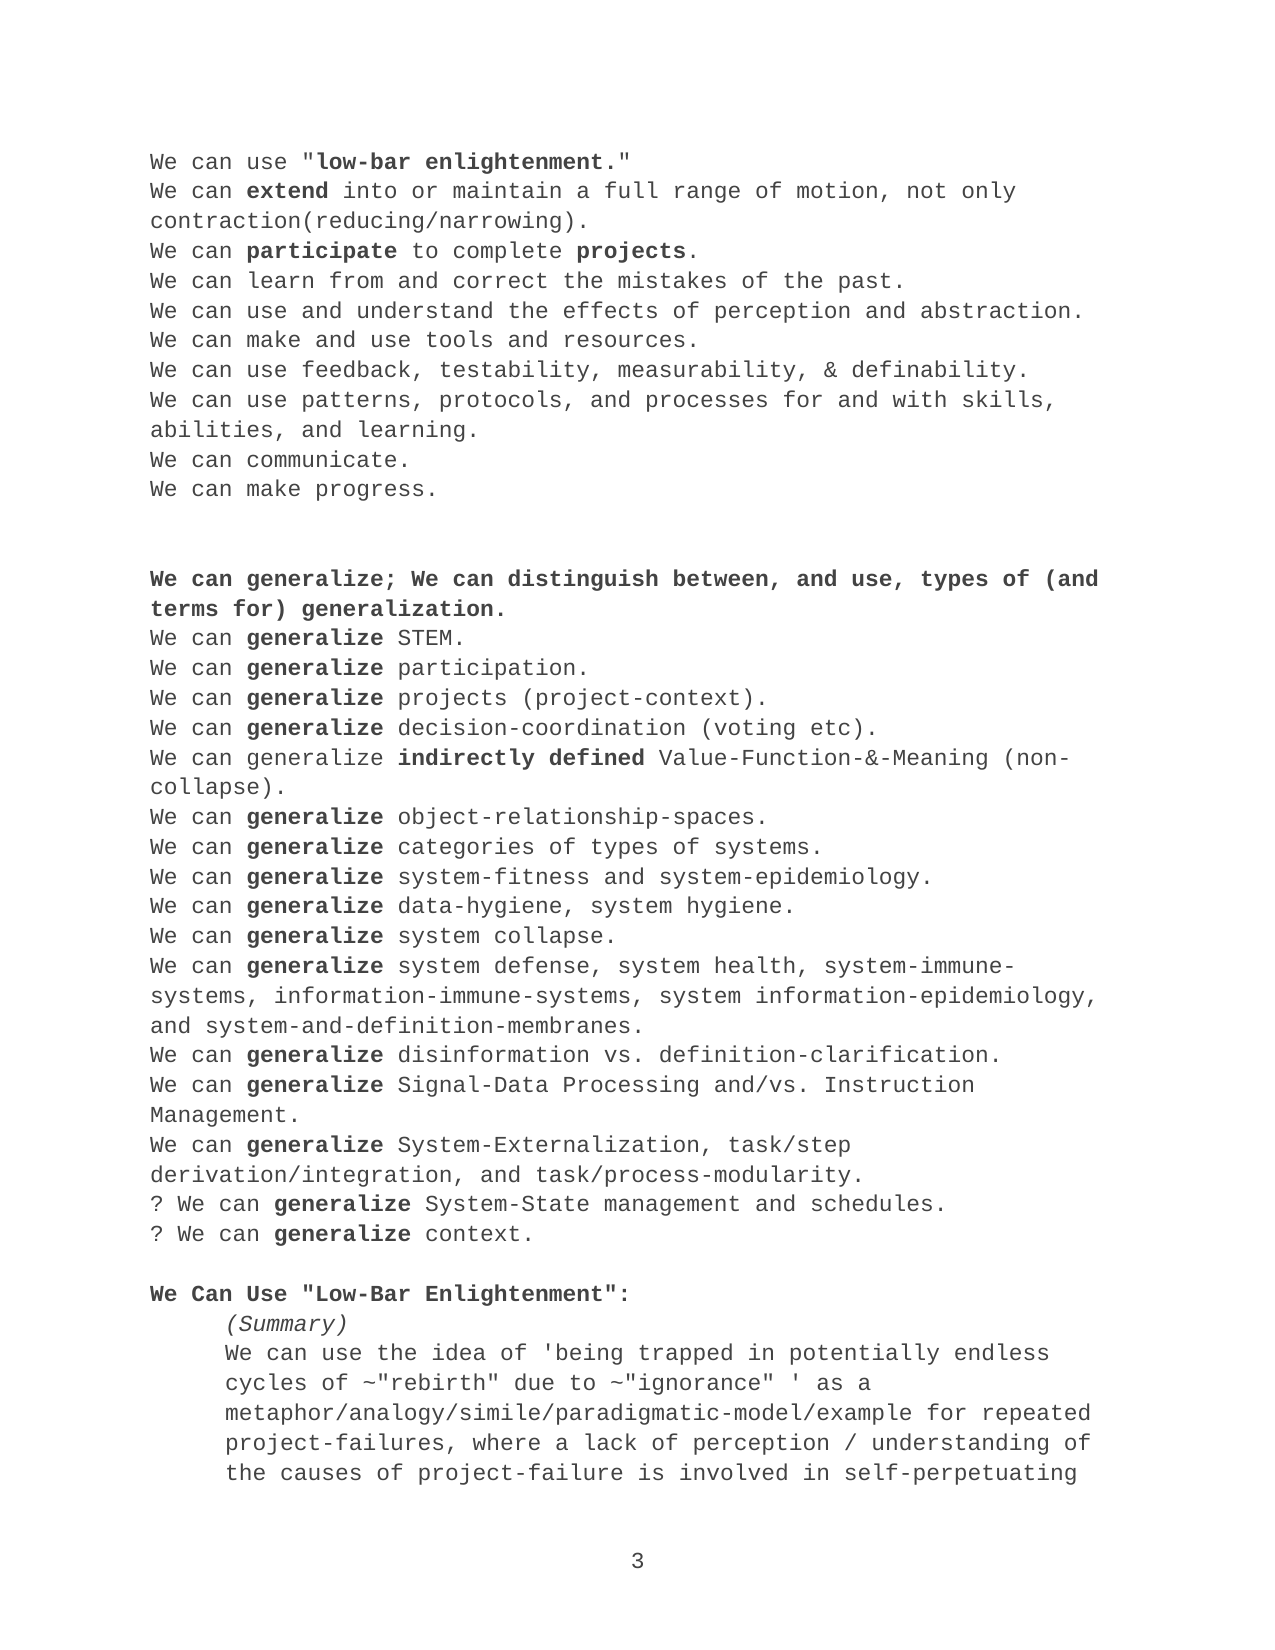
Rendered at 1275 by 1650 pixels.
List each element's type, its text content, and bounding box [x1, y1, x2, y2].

text We can use the idea of 'being trapped in potentially endless cycles of ~"rebirth" due to ~"ignorance" ' as a metaphor/analogy/simile/paradigmatic-model/example for repeated project-failures, where a lack of perception / understanding of the causes of project-failure is involved in self-perpetuating [225, 1342, 1125, 1487]
text We can use feedback, testability, measurability, & definability. [150, 358, 1125, 384]
text We can generalize indirectly defined Value-Function-&-Meaning (non-collapse). [150, 746, 1125, 802]
text We can generalize; We can distinguish between, and use, types of (and terms for) generalization. [150, 567, 1125, 623]
text We can make and use tools and resources. [150, 329, 1125, 355]
text We can generalize projects (project-context). [150, 686, 1125, 712]
text We can make progress. [150, 478, 1125, 504]
text We can generalize disinformation vs. definition-clarification. [150, 1044, 1125, 1070]
text We can generalize object-relationship-spaces. [150, 805, 1125, 831]
text We can generalize system collapse. [150, 924, 1125, 951]
text ? We can generalize context. [150, 1222, 1125, 1248]
text We can generalize data-hygiene, system hygiene. [150, 895, 1125, 921]
text We can extend into or maintain a full range of motion, not only contraction(reducing/narrowing). [150, 180, 1125, 236]
text We can generalize categories of types of systems. [150, 835, 1125, 861]
text We can generalize System-Externalization, task/step derivation/integration, and task/process-modularity. [150, 1133, 1125, 1189]
text We can generalize decision-coordination (voting etc). [150, 716, 1125, 742]
text ? We can generalize System-State management and schedules. [150, 1193, 1125, 1219]
text We can generalize Signal-Data Processing and/vs. Instruction Management. [150, 1073, 1125, 1129]
text We can participate to complete projects. [150, 239, 1125, 265]
text We can generalize participation. [150, 656, 1125, 682]
text We can use and understand the effects of perception and abstraction. [150, 299, 1125, 325]
text We can generalize STEM. [150, 627, 1125, 653]
text We can generalize system-fitness and system-epidemiology. [150, 865, 1125, 891]
text We Can Use "Low-Bar Enlightenment": [150, 1282, 1125, 1308]
text We can generalize system defense, system health, system-immune-systems, information-immune-systems, system information-epidemiology, and system-and-definition-membranes. [150, 954, 1125, 1040]
text We can use "low-bar enlightenment." [150, 150, 1125, 176]
text We can communicate. [150, 448, 1125, 474]
text We can use patterns, protocols, and processes for and with skills, abilities, and learning. [150, 388, 1125, 444]
text (Summary) [150, 1312, 1125, 1338]
text We can learn from and correct the mistakes of the past. [150, 269, 1125, 295]
